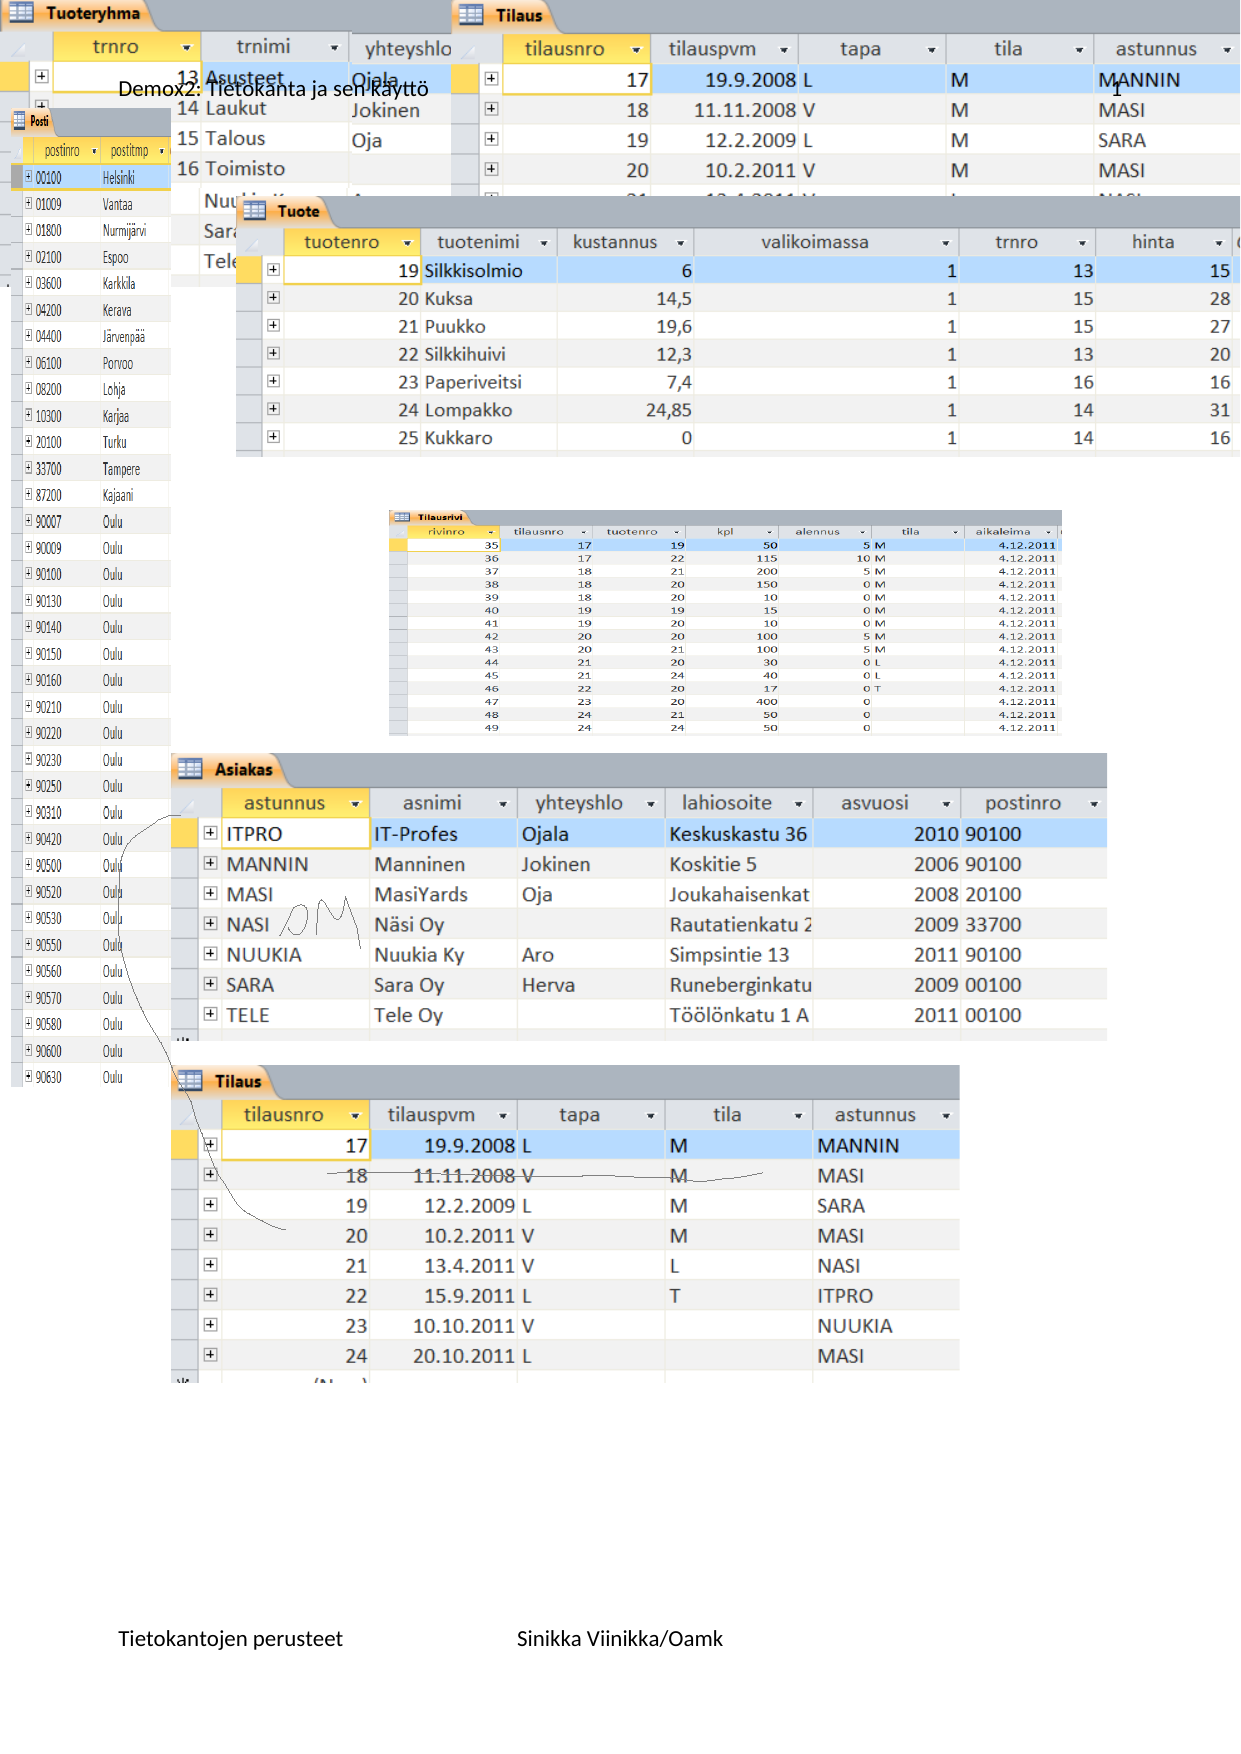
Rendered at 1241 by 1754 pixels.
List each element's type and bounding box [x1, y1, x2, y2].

picture [0, 0, 1241, 1383]
picture [389, 510, 1062, 736]
